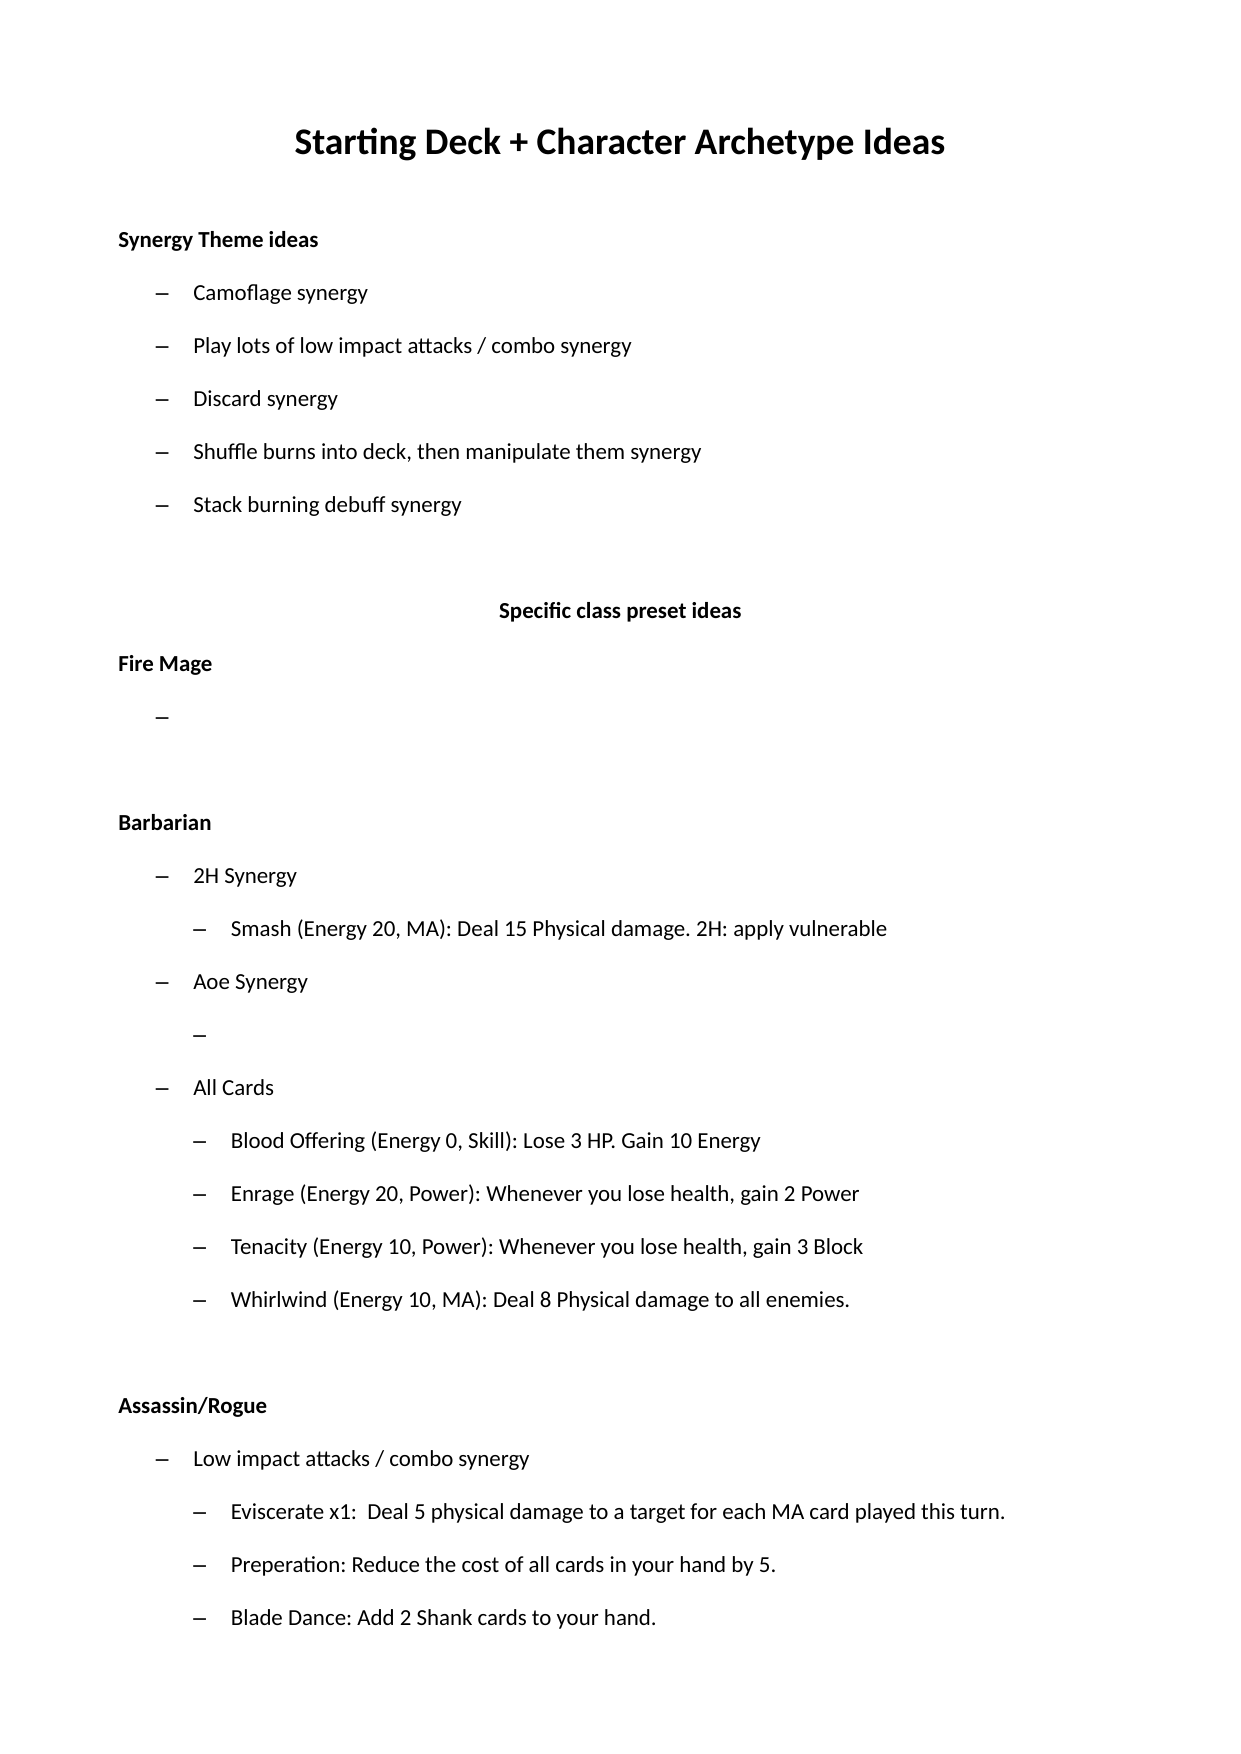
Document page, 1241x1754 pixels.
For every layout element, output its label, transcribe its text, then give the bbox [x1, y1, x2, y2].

list All Cards [156, 1073, 1122, 1101]
text Specific class preset ideas [118, 596, 1122, 624]
text Starting Deck + Character Archetype Ideas [118, 118, 1122, 164]
list Preperation: Reduce the cost of all cards in your hand by 5. [193, 1551, 1122, 1578]
list Discard synergy [156, 384, 1122, 412]
list Low impact attacks / combo synergy [156, 1444, 1122, 1472]
text Assassin/Rogue [118, 1391, 1122, 1419]
list Blood Offering (Energy 0, Skill): Lose 3 HP. Gain 10 Energy [193, 1126, 1122, 1154]
list 2H Synergy [156, 861, 1122, 889]
list Camoflage synergy [156, 278, 1122, 306]
list Eviscerate x1: Deal 5 physical damage to a target for each MA card played this turn. [193, 1497, 1122, 1526]
text Fire Mage [118, 649, 1122, 677]
list Aoe Synergy [156, 967, 1122, 995]
list Tenacity (Energy 10, Power): Whenever you lose health, gain 3 Block [193, 1232, 1122, 1260]
list Play lots of low impact attacks / combo synergy [156, 331, 1122, 359]
text Barbarian [118, 808, 1122, 836]
text Synergy Theme ideas [118, 225, 1122, 253]
list Shuffle burns into deck, then manipulate them synergy [156, 437, 1122, 465]
list Enrage (Energy 20, Power): Whenever you lose health, gain 2 Power [193, 1179, 1122, 1207]
list Stack burning debuff synergy [156, 490, 1122, 518]
list Smash (Energy 20, MA): Deal 15 Physical damage. 2H: apply vulnerable [193, 914, 1122, 942]
list Blade Dance: Add 2 Shank cards to your hand. [193, 1603, 1122, 1632]
list Whirlwind (Energy 10, MA): Deal 8 Physical damage to all enemies. [193, 1285, 1122, 1313]
